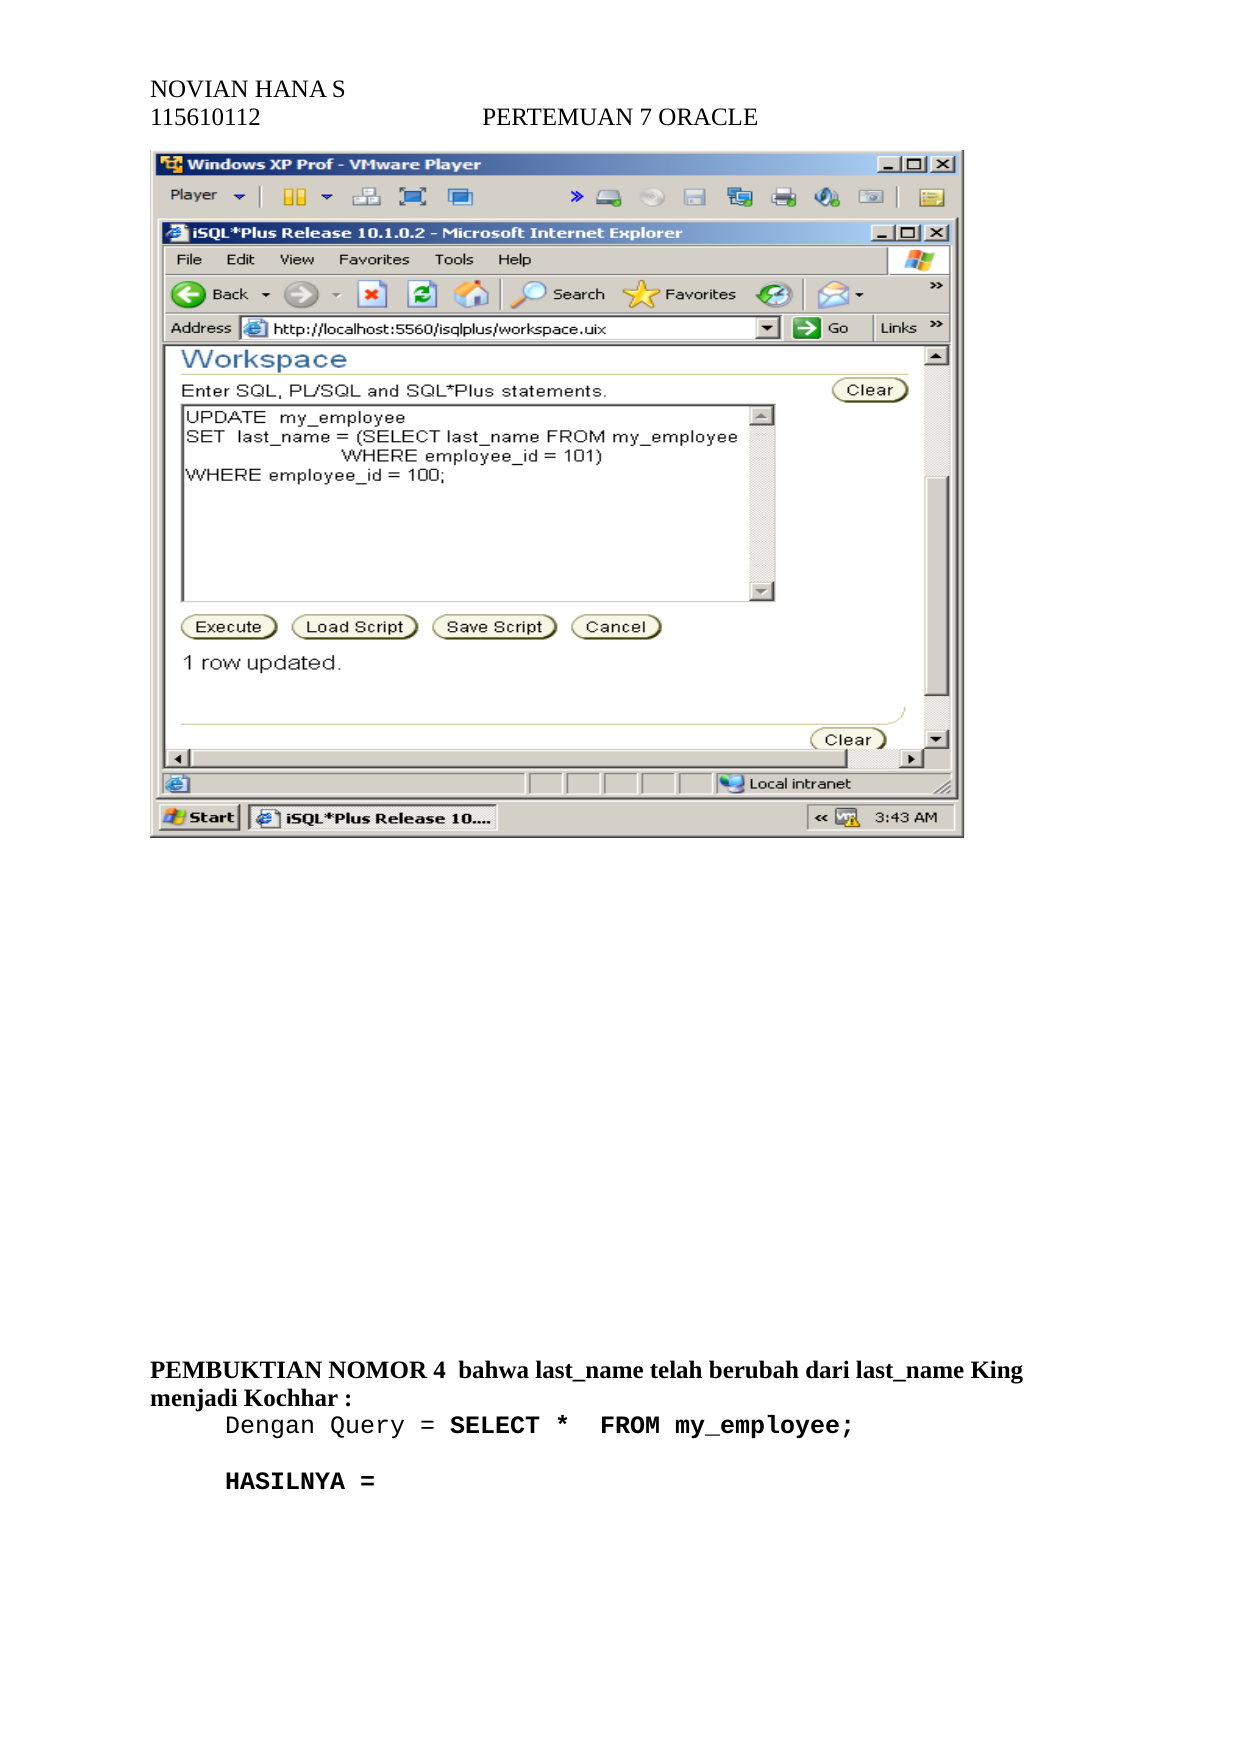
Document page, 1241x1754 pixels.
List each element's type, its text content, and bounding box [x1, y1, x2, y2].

picture [150, 150, 965, 838]
text Dengan Query = SELECT * FROM my_employee; HASILNYA = [225, 1412, 1090, 1497]
text PEMBUKTIAN NOMOR 4 bahwa last_name telah berubah dari last_name King menjadi Kochhar : [150, 1355, 1090, 1412]
